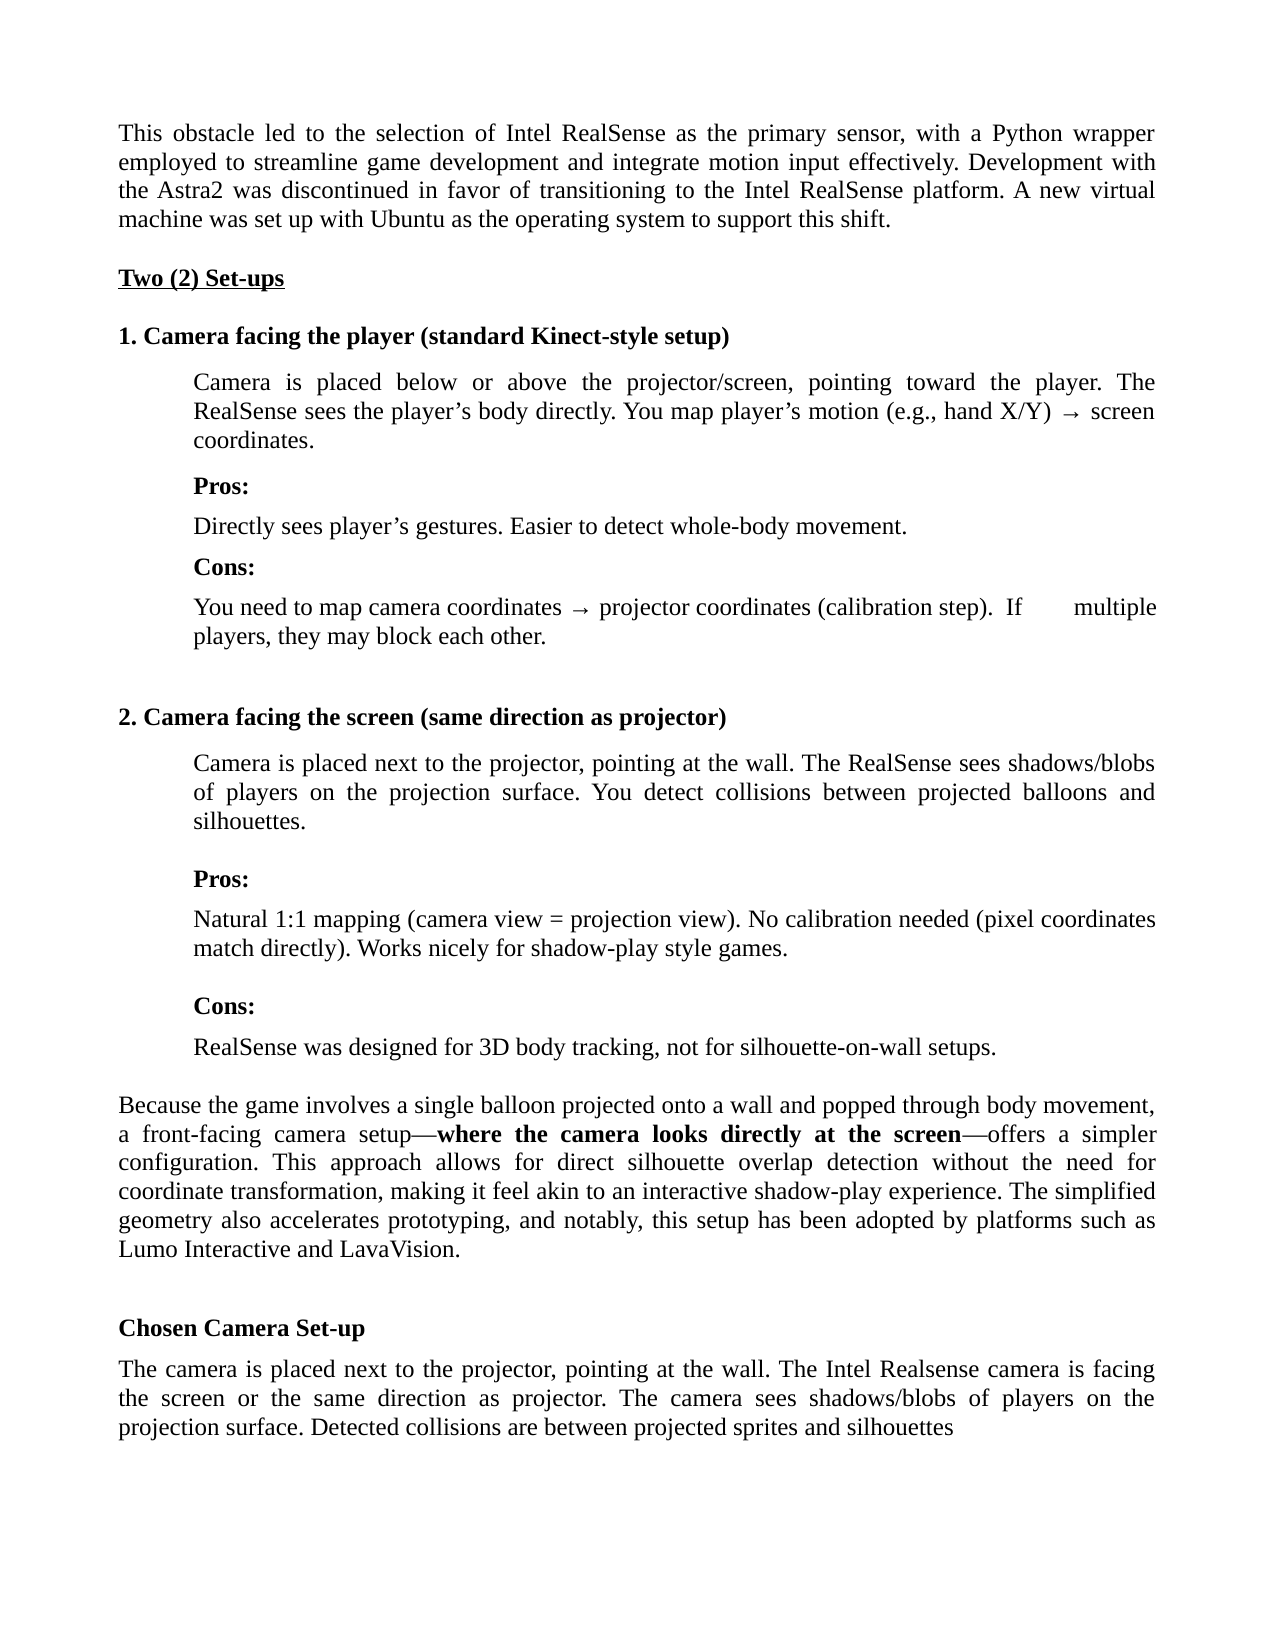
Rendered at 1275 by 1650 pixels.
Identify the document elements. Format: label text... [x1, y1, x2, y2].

subtitle Chosen Camera Set-up [118, 1313, 1157, 1342]
text Cons: [193, 552, 1157, 581]
text Camera is placed next to the projector, pointing at the wall. The RealSense sees shadows/blobs of players on the projection surface. You detect collisions between projected balloons and silhouettes. [193, 748, 1157, 834]
text Two (2) Set-ups [118, 263, 1157, 291]
text 2. Camera facing the screen (same direction as projector) [118, 702, 1157, 731]
text You need to map camera coordinates → projector coordinates (calibration step). If multiple players, they may block each other. [193, 592, 1157, 650]
text 1. Camera facing the player (standard Kinect-style setup) [118, 321, 1157, 349]
text Natural 1:1 mapping (camera view = projection view). No calibration needed (pixel coordinates match directly). Works nicely for shadow-play style games. [193, 904, 1157, 962]
text Camera is placed below or above the projector/screen, pointing toward the player. The RealSense sees the player’s body directly. You map player’s motion (e.g., hand X/Y) → screen coordinates. [193, 367, 1157, 453]
text Directly sees player’s gestures. Easier to detect whole-body movement. [193, 511, 1157, 540]
text Pros: [193, 471, 1157, 500]
text Cons: [193, 991, 1157, 1020]
text This obstacle led to the selection of Intel RealSense as the primary sensor, with a Python wrapper employed to streamline game development and integrate motion input effectively. Development with the Astra2 was discontinued in favor of transitioning to the Intel RealSense platform. A new virtual machine was set up with Ubuntu as the operating system to support this shift. [118, 118, 1157, 233]
text Pros: [193, 864, 1157, 893]
text The camera is placed next to the projector, pointing at the wall. The Intel Realsense camera is facing the screen or the same direction as projector. The camera sees shadows/blobs of players on the projection surface. Detected collisions are between projected sprites and silhouettes [118, 1354, 1157, 1440]
text RealSense was designed for 3D body tracking, not for silhouette-on-wall setups. [193, 1032, 1157, 1061]
text Because the game involves a single balloon projected onto a wall and popped through body movement, a front-facing camera setup—where the camera looks directly at the screen—offers a simpler configuration. This approach allows for direct silhouette overlap detection without the need for coordinate transformation, making it feel akin to an interactive shadow-play experience. The simplified geometry also accelerates prototyping, and notably, this setup has been adopted by platforms such as Lumo Interactive and LavaVision. [118, 1090, 1157, 1262]
